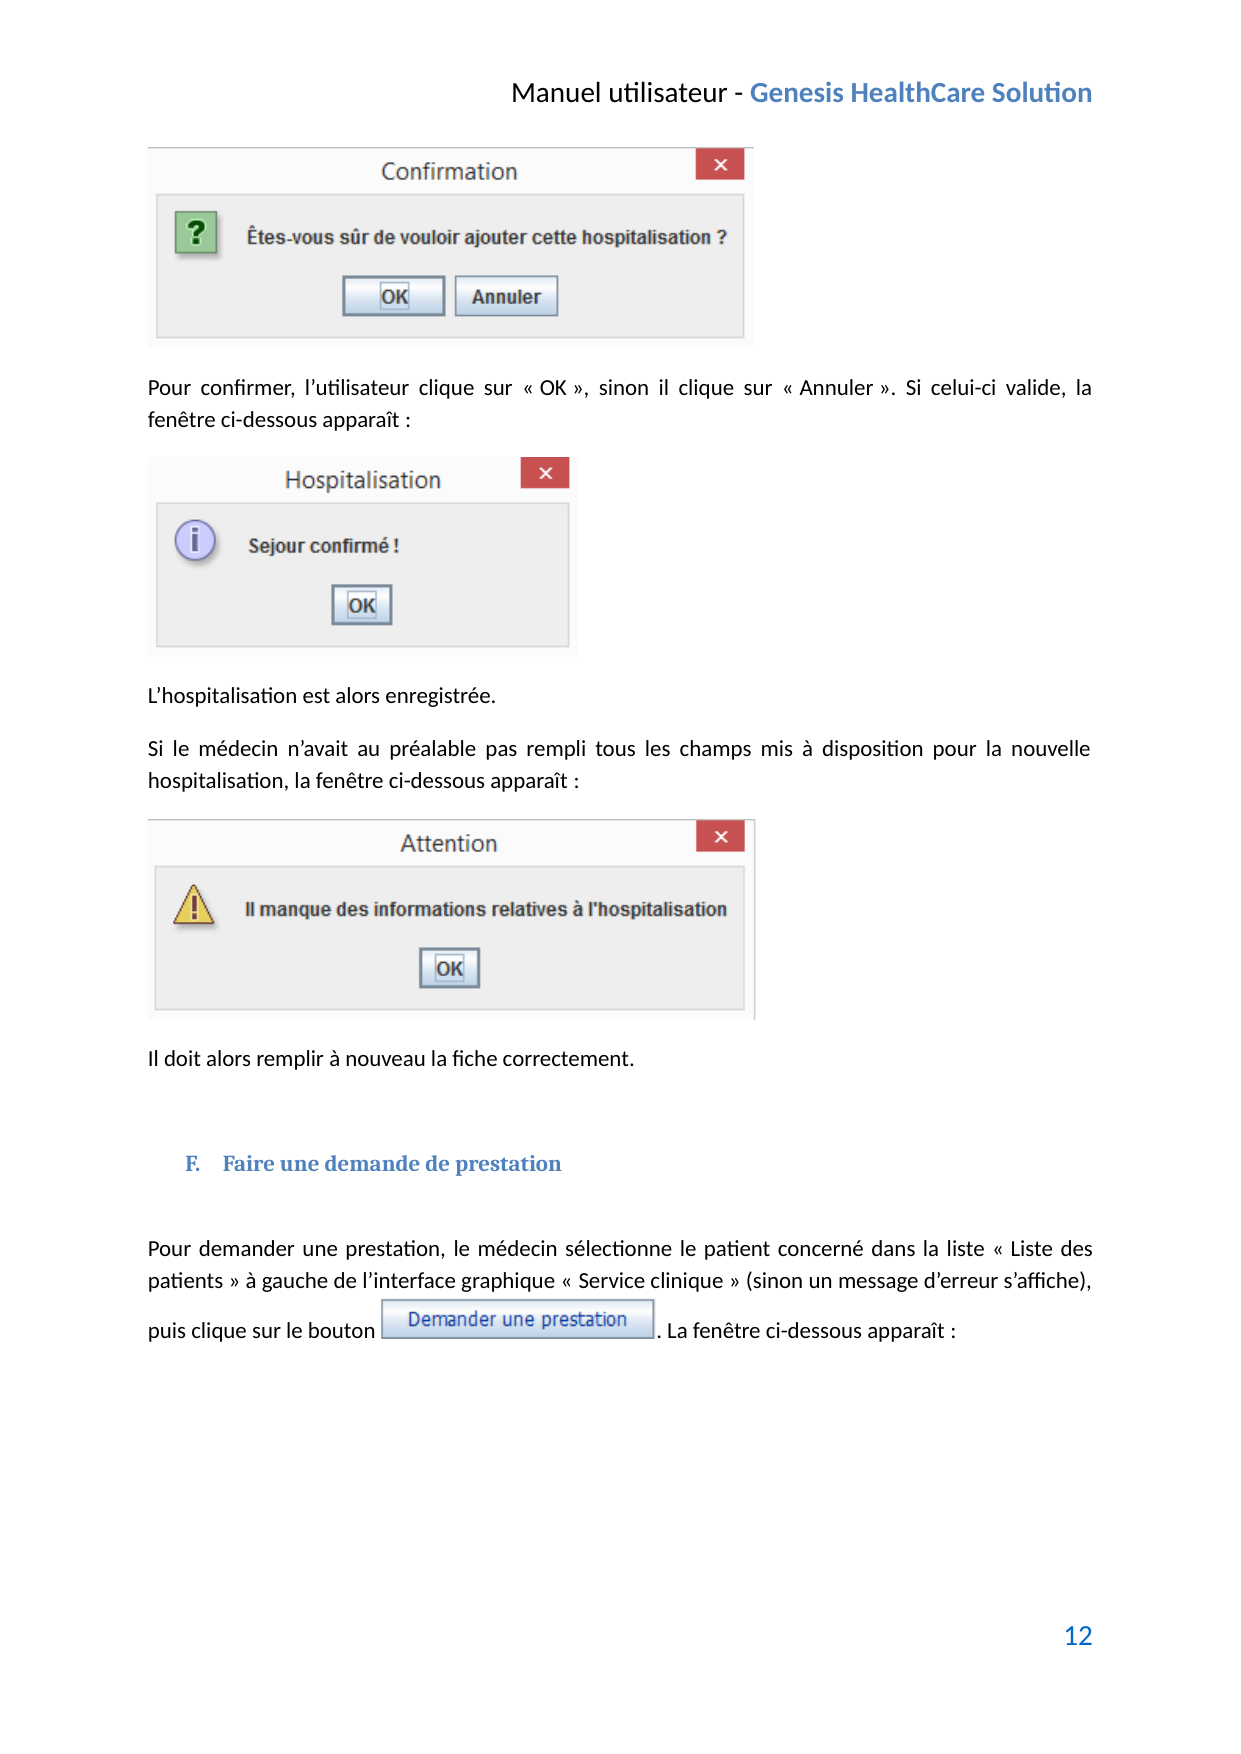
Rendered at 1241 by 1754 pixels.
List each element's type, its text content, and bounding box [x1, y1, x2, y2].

text Si le médecin n’avait au préalable pas rempli tous les champs mis à disposition pour la nouvelle hospitalisation, la fenêtre ci-dessous apparaît : [148, 734, 1093, 794]
picture [381, 1298, 656, 1339]
picture [147, 457, 579, 657]
text L’hospitalisation est alors enregistrée. [148, 681, 1093, 709]
picture [147, 819, 756, 1020]
text Il doit alors remplir à nouveau la fiche correctement. [148, 1044, 1093, 1072]
subtitle Faire une demande de prestation [185, 1151, 1093, 1177]
text Pour demander une prestation, le médecin sélectionne le patient concerné dans la liste « Liste des patients » à gauche de l’interface graphique « Service clinique » (sinon un message d’erreur s’affiche), puis clique sur le bouton . La fenêtre ci-dessous apparaît : [148, 1234, 1093, 1344]
picture [147, 147, 754, 348]
text Pour confirmer, l’utilisateur clique sur « OK », sinon il clique sur « Annuler ». Si celui-ci valide, la fenêtre ci-dessous apparaît : [148, 373, 1093, 433]
